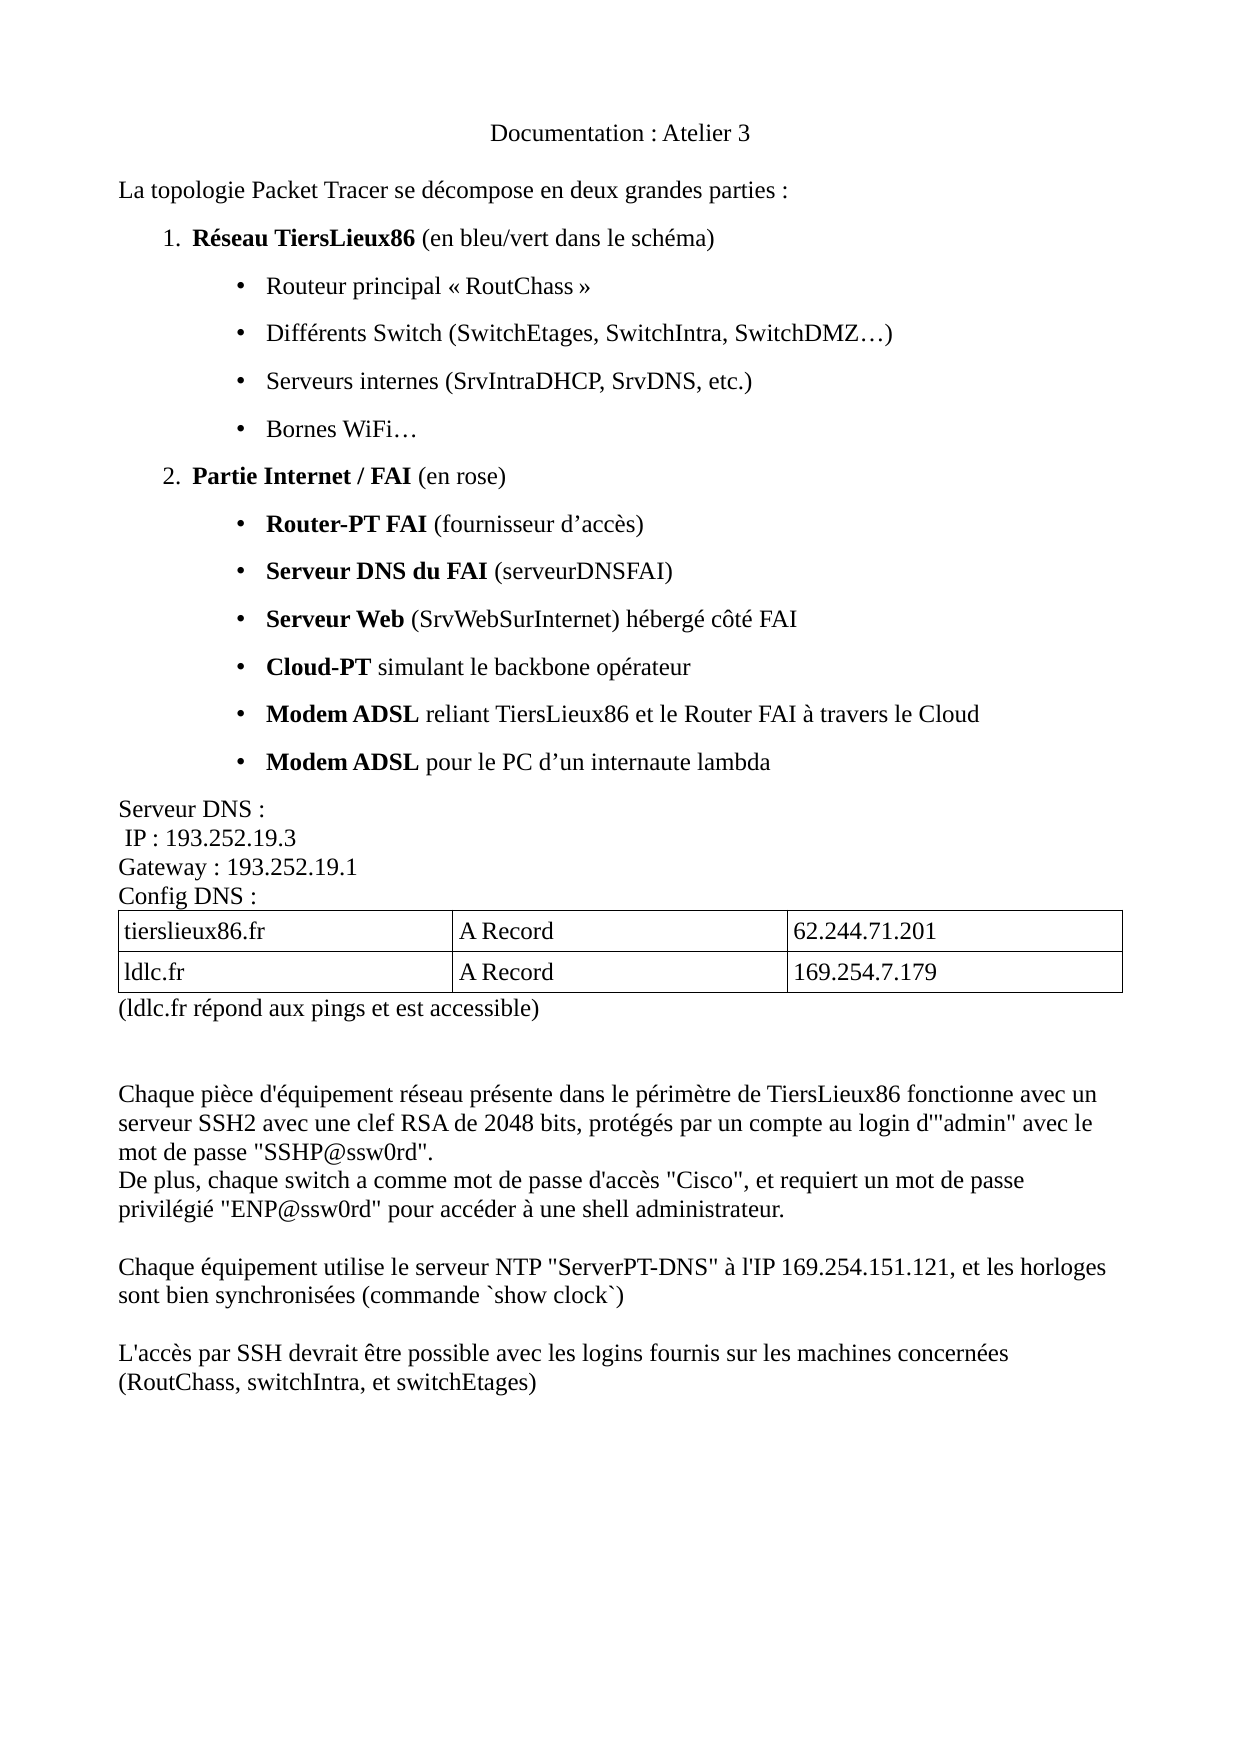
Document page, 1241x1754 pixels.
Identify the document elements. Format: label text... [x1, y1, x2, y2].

text (ldlc.fr répond aux pings et est accessible) [118, 993, 1122, 1022]
text IP : 193.252.19.3 [118, 823, 1122, 852]
table_cell A Record [453, 952, 787, 992]
text Gateway : 193.252.19.1 [118, 852, 1122, 881]
table_header tierslieux86.fr [119, 911, 452, 951]
list Routeur principal « RoutChass » [236, 271, 1122, 299]
list Modem ADSL pour le PC d’un internaute lambda [236, 747, 1122, 776]
list Bornes WiFi… [236, 414, 1122, 442]
table_cell ldlc.fr [119, 952, 452, 992]
list Réseau TiersLieux86 (en bleu/vert dans le schéma) [162, 223, 1122, 252]
text Config DNS : [118, 881, 1122, 909]
list Serveur Web (SrvWebSurInternet) hébergé côté FAI [236, 604, 1122, 633]
text Serveur DNS : [118, 794, 1122, 823]
list Partie Internet / FAI (en rose) [162, 461, 1122, 490]
list Cloud-PT simulant le backbone opérateur [236, 652, 1122, 680]
list Différents Switch (SwitchEtages, SwitchIntra, SwitchDMZ…) [236, 318, 1122, 347]
list Router-PT FAI (fournisseur d’accès) [236, 509, 1122, 538]
list Modem ADSL reliant TiersLieux86 et le Router FAI à travers le Cloud [236, 699, 1122, 728]
table_header A Record [453, 911, 787, 951]
text De plus, chaque switch a comme mot de passe d'accès "Cisco", et requiert un mot de passe privilégié "ENP@ssw0rd" pour accéder à une shell administrateur. [118, 1166, 1122, 1223]
list Serveur DNS du FAI (serveurDNSFAI) [236, 556, 1122, 585]
list Serveurs internes (SrvIntraDHCP, SrvDNS, etc.) [236, 366, 1122, 395]
table_header 62.244.71.201 [788, 911, 1122, 951]
text La topologie Packet Tracer se décompose en deux grandes parties : [118, 176, 1122, 204]
text Documentation : Atelier 3 [118, 118, 1122, 147]
text Chaque équipement utilise le serveur NTP "ServerPT-DNS" à l'IP 169.254.151.121, et les horloges sont bien synchronisées (commande `show clock`) [118, 1252, 1122, 1309]
text L'accès par SSH devrait être possible avec les logins fournis sur les machines concernées (RoutChass, switchIntra, et switchEtages) [118, 1338, 1122, 1396]
text Chaque pièce d'équipement réseau présente dans le périmètre de TiersLieux86 fonctionne avec un serveur SSH2 avec une clef RSA de 2048 bits, protégés par un compte au login d'"admin" avec le mot de passe "SSHP@ssw0rd". [118, 1079, 1122, 1166]
table_cell 169.254.7.179 [788, 952, 1122, 992]
